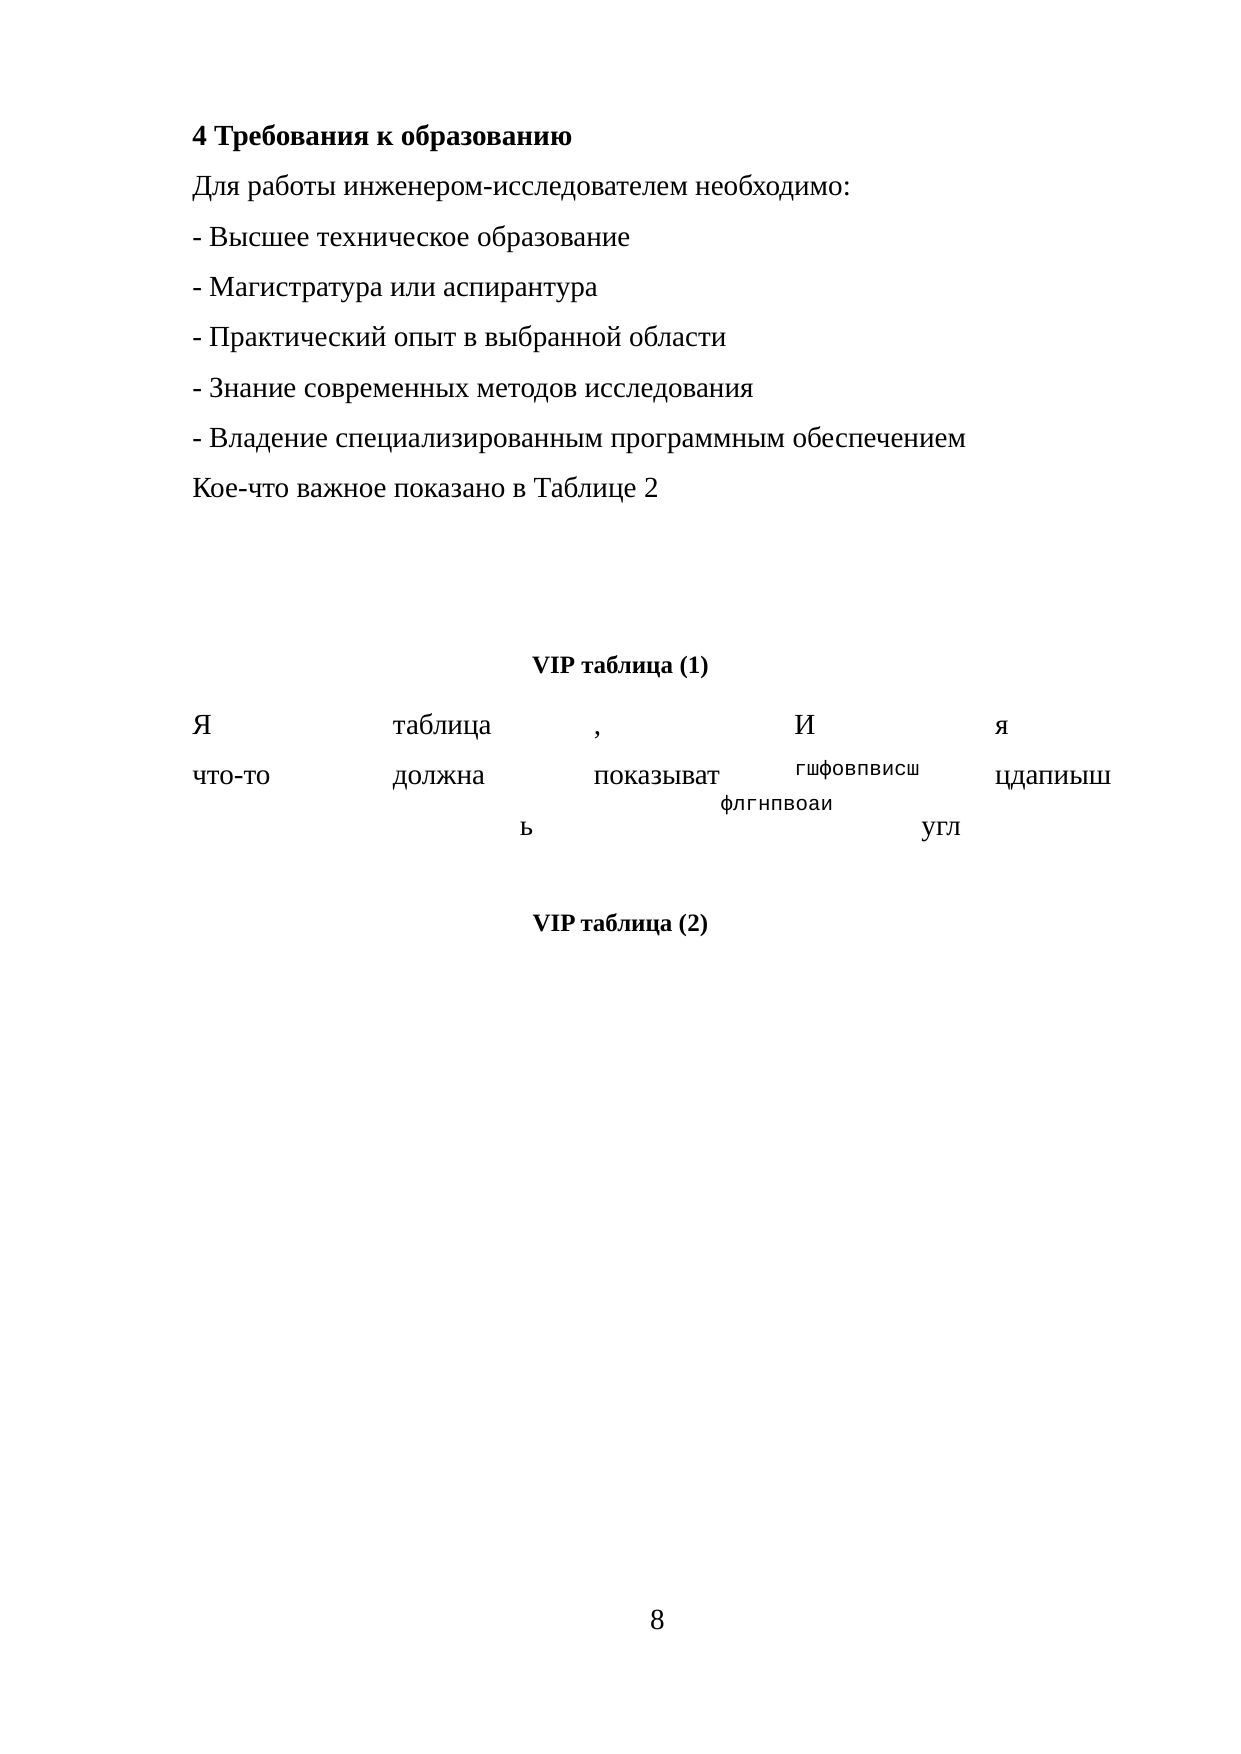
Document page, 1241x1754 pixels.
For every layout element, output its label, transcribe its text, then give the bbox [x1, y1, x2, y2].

table_cell должна [319, 758, 519, 858]
text VIP таблица (2) [118, 908, 1122, 937]
text VIP таблица (1) [118, 650, 1122, 678]
table_header я [921, 707, 1122, 757]
text - Практический опыт в выбранной области [118, 319, 1122, 353]
text Для работы инженером-исследователем необходимо: [118, 168, 1122, 202]
table_header таблица [319, 707, 519, 757]
subtitle Требования к образованию [118, 118, 1122, 152]
text - Владение специализированным программным обеспечением [118, 420, 1122, 453]
table_header [118, 521, 620, 571]
table_cell гшфовпвисшфлгнпвоаи [720, 758, 921, 858]
table_cell цдапиышугл [921, 758, 1122, 858]
text - Высшее техническое образование [118, 219, 1122, 252]
text - Знание современных методов исследования [118, 370, 1122, 403]
table_cell [620, 571, 1122, 621]
table_cell показывать [520, 758, 720, 858]
table_header Я [118, 707, 319, 757]
table_header , [520, 707, 720, 757]
table_cell что-то [118, 758, 319, 858]
table_header [620, 521, 1122, 571]
text Кое-что важное показано в Таблице 2 [118, 470, 1122, 504]
table_cell [118, 571, 620, 621]
table_header И [720, 707, 921, 757]
text - Магистратура или аспирантура [118, 269, 1122, 303]
